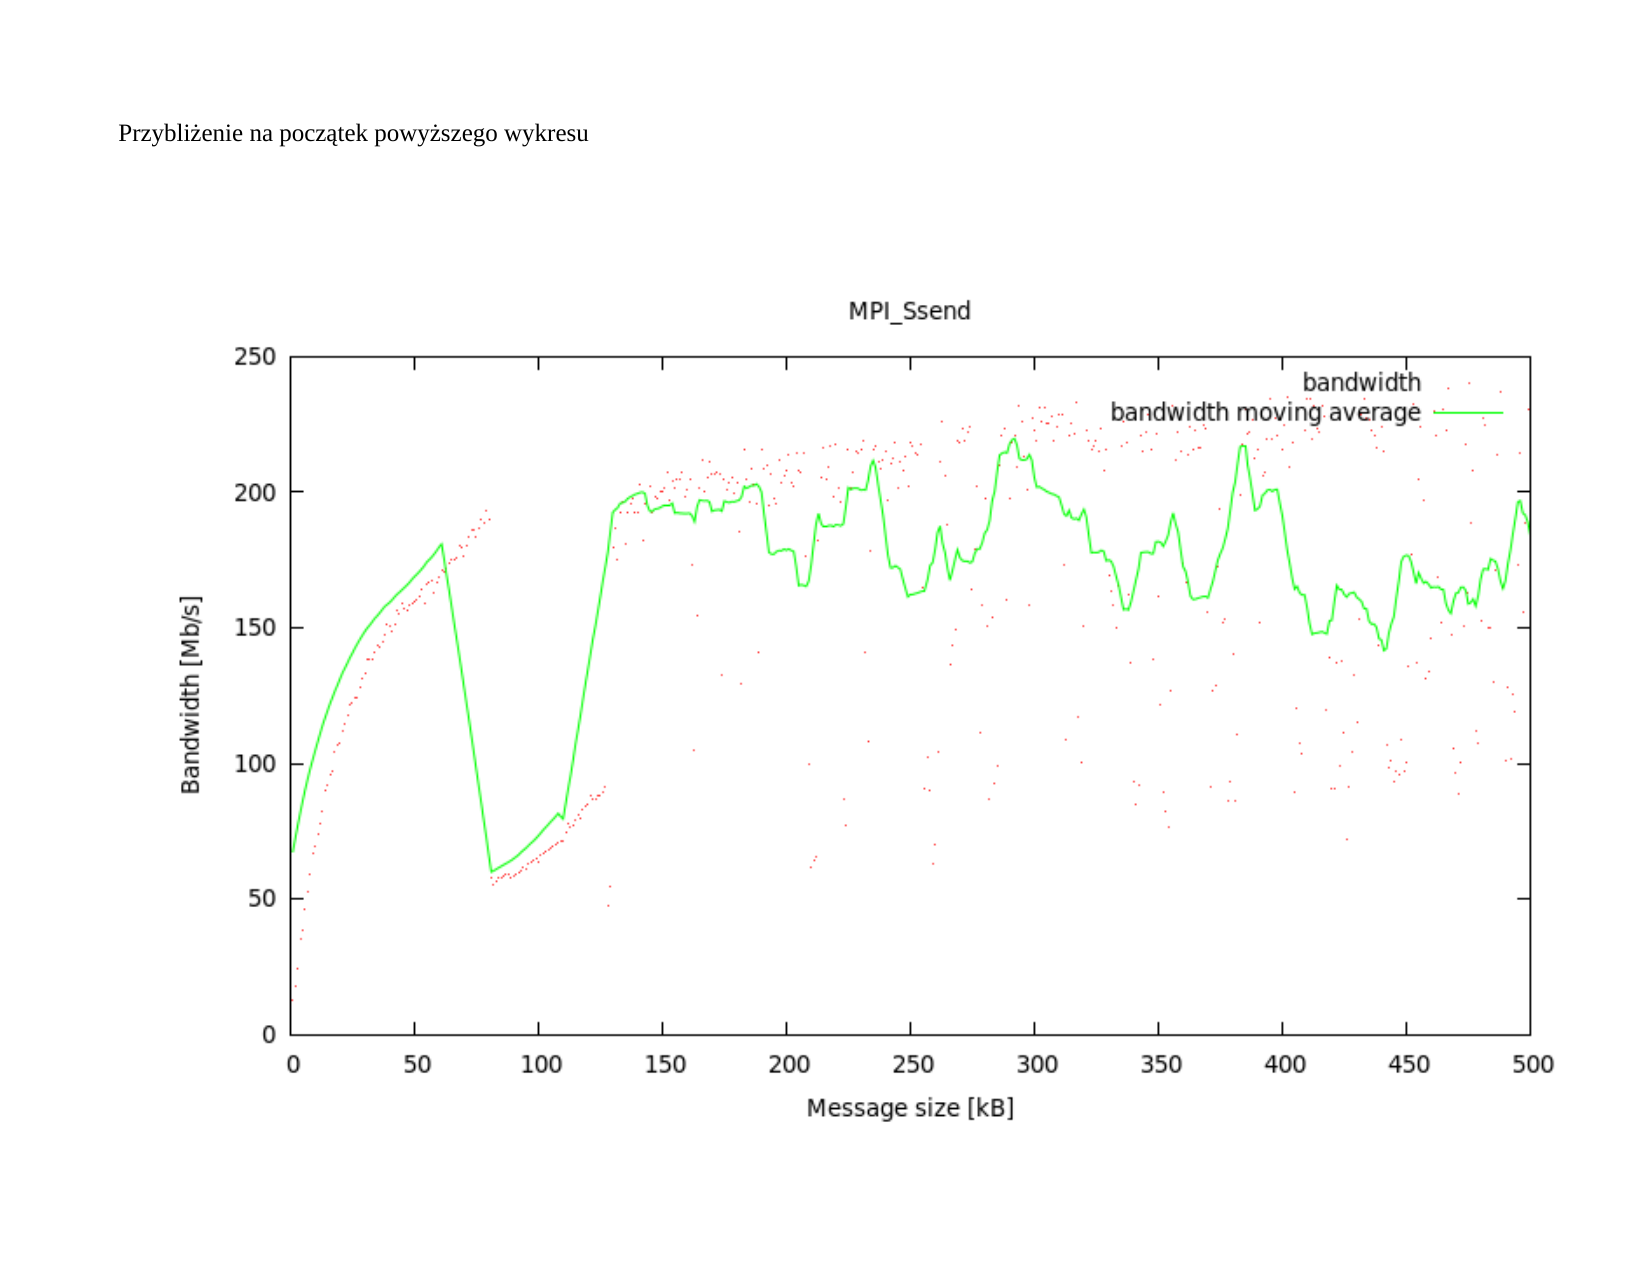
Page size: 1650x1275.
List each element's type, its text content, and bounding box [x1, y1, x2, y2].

text Przybliżenie na początek powyższego wykresu [118, 118, 1532, 147]
picture [173, 291, 1570, 1129]
